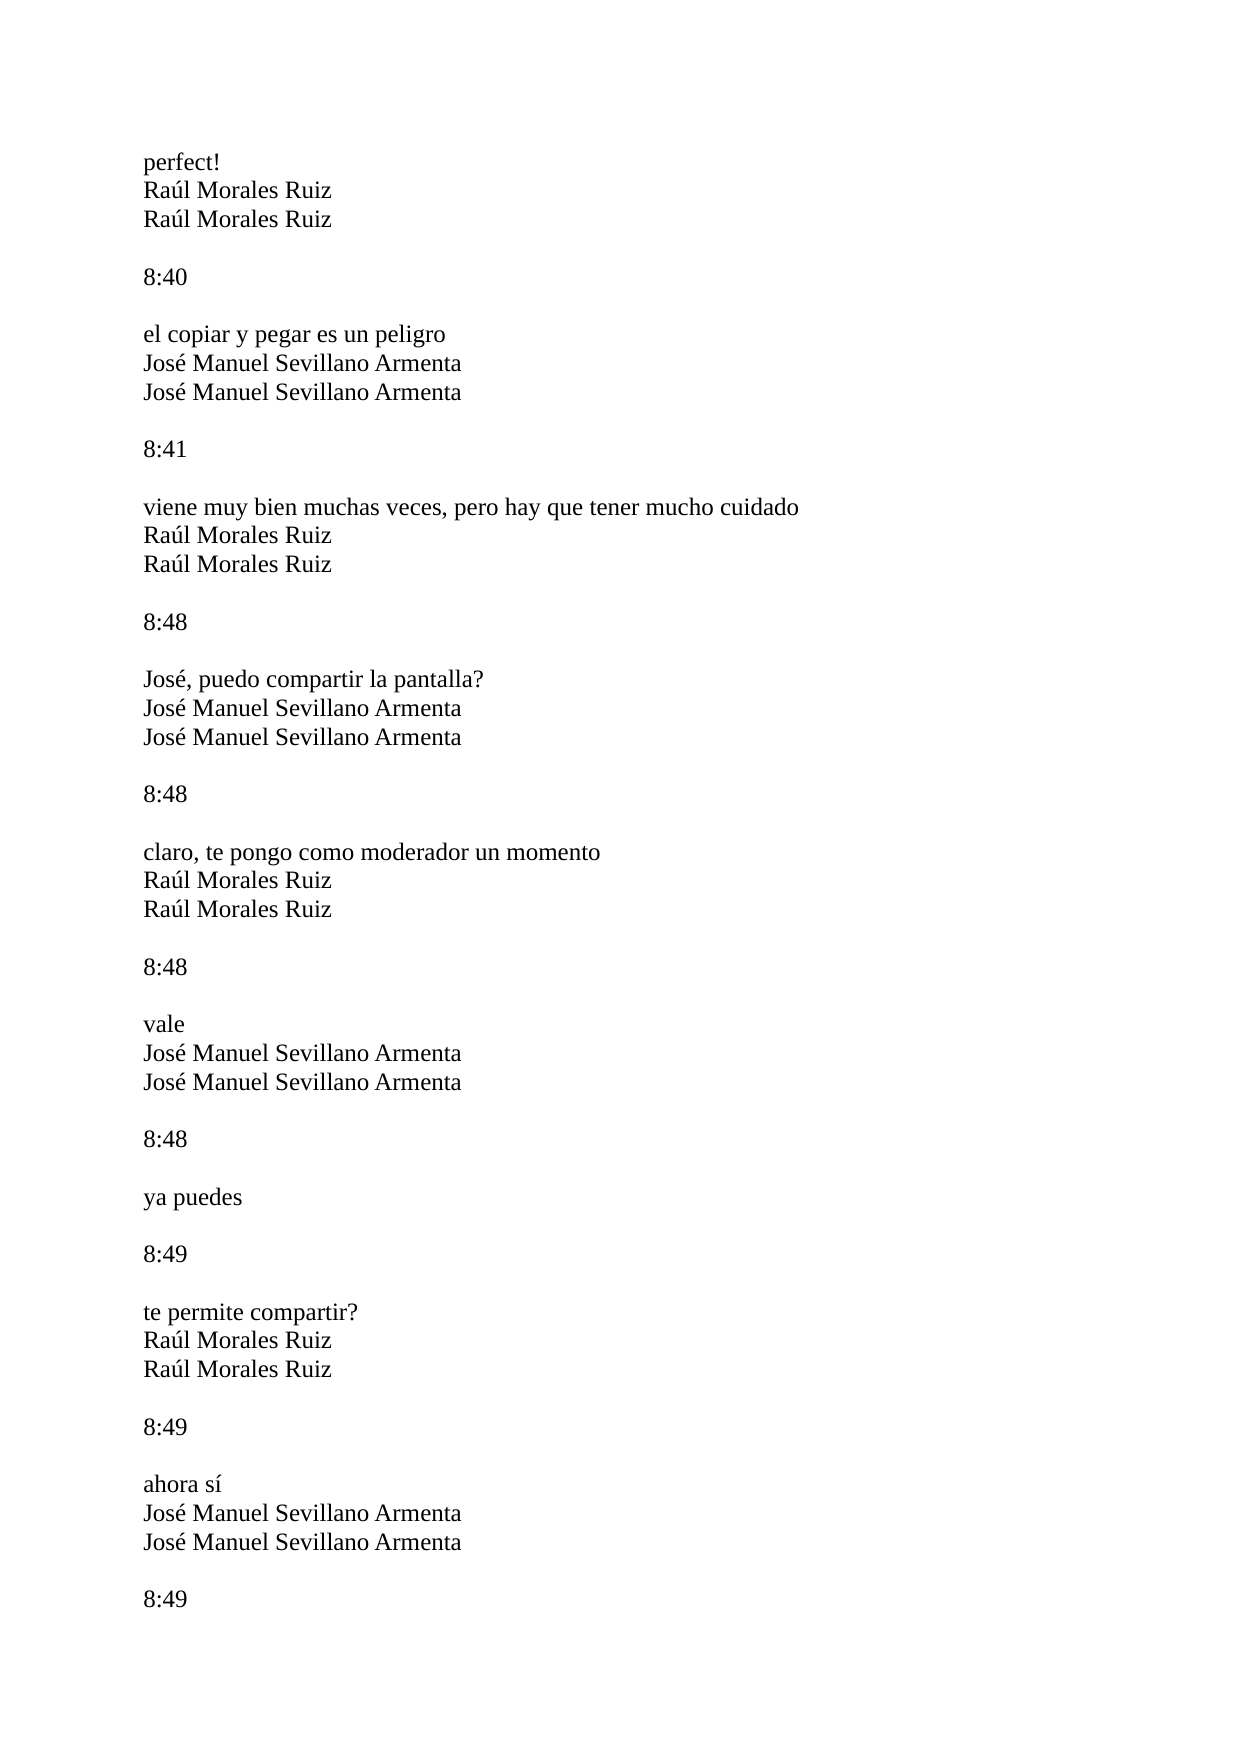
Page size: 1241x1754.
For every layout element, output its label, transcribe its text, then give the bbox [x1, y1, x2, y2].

text 8:41 [118, 434, 1122, 463]
text José Manuel Sevillano Armenta [118, 348, 1122, 377]
text José Manuel Sevillano Armenta [118, 377, 1122, 406]
text 8:40 [118, 262, 1122, 291]
text José Manuel Sevillano Armenta [118, 1067, 1122, 1096]
text José Manuel Sevillano Armenta [118, 1498, 1122, 1527]
text 8:49 [118, 1239, 1122, 1268]
text José, puedo compartir la pantalla? [118, 664, 1122, 693]
text el copiar y pegar es un peligro [118, 319, 1122, 348]
text 8:49 [118, 1412, 1122, 1441]
text te permite compartir? [118, 1297, 1122, 1326]
text Raúl Morales Ruiz [118, 1354, 1122, 1383]
text ya puedes [118, 1182, 1122, 1211]
text José Manuel Sevillano Armenta [118, 1038, 1122, 1067]
text Raúl Morales Ruiz [118, 894, 1122, 923]
text José Manuel Sevillano Armenta [118, 722, 1122, 751]
text Raúl Morales Ruiz [118, 176, 1122, 204]
text Raúl Morales Ruiz [118, 866, 1122, 894]
text 8:48 [118, 607, 1122, 636]
text claro, te pongo como moderador un momento [118, 837, 1122, 866]
text perfect! [118, 147, 1122, 176]
text vale [118, 1009, 1122, 1038]
text Raúl Morales Ruiz [118, 1326, 1122, 1354]
text 8:48 [118, 1124, 1122, 1153]
text José Manuel Sevillano Armenta [118, 1527, 1122, 1556]
text 8:48 [118, 952, 1122, 981]
text 8:48 [118, 779, 1122, 808]
text Raúl Morales Ruiz [118, 549, 1122, 578]
text Raúl Morales Ruiz [118, 521, 1122, 549]
text ahora sí [118, 1469, 1122, 1498]
text viene muy bien muchas veces, pero hay que tener mucho cuidado [118, 492, 1122, 521]
text Raúl Morales Ruiz [118, 204, 1122, 233]
text José Manuel Sevillano Armenta [118, 693, 1122, 722]
text 8:49 [118, 1584, 1122, 1613]
